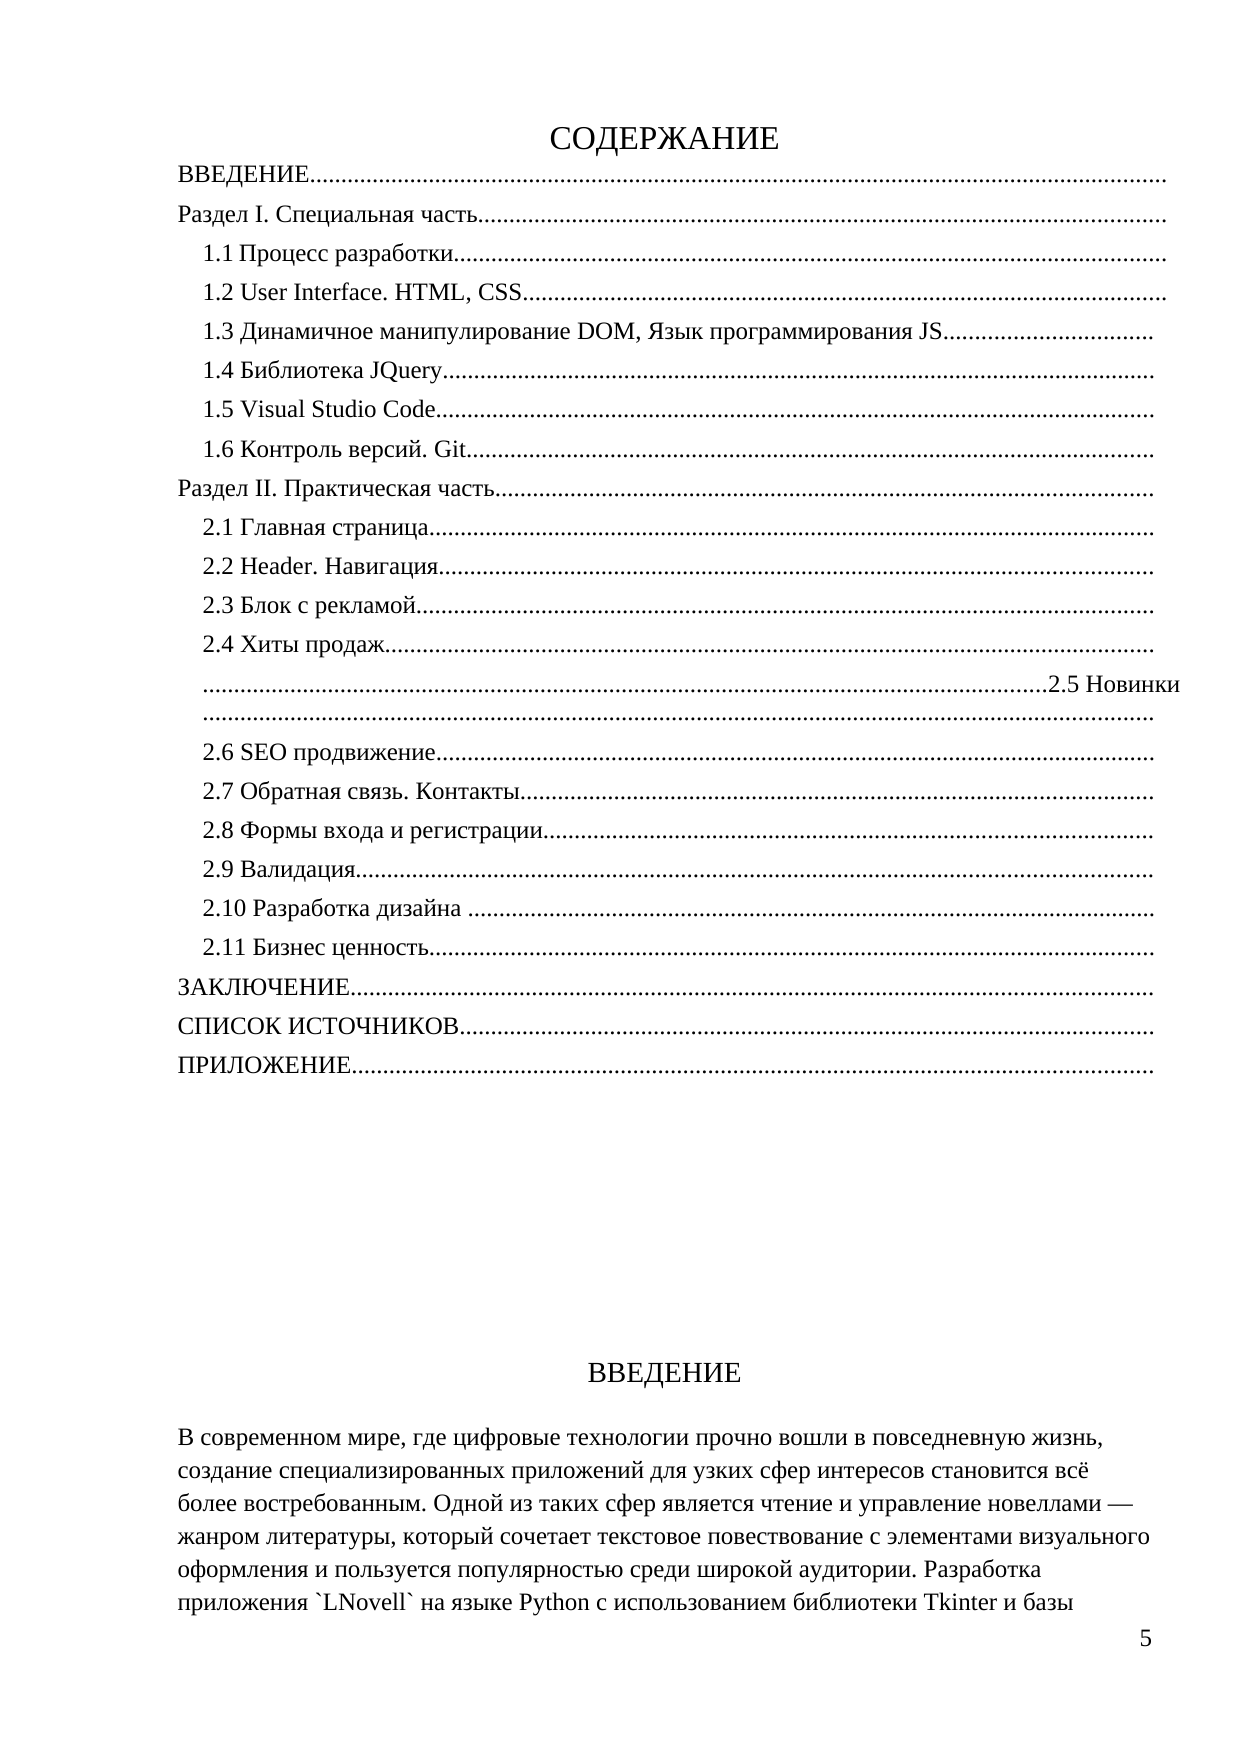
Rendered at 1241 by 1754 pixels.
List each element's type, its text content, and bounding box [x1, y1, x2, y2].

text 1.4 Библиотека JQuery 10 [202, 355, 1152, 384]
text ПРИЛОЖЕНИЕ 32 [177, 1050, 1152, 1079]
text ЗАКЛЮЧЕНИЕ 30 [177, 972, 1152, 1000]
subtitle СОДЕРЖАНИЕ [177, 118, 1152, 156]
text 2.4 Хиты продаж 18 [202, 629, 1152, 658]
text 1.5 Visual Studio Code 11 [202, 394, 1152, 423]
text ВВЕДЕНИЕ 6 [177, 159, 1152, 188]
subtitle ВВЕДЕНИЕ [177, 1356, 1152, 1389]
text 2.10 Разработка дизайна 27 [202, 893, 1152, 922]
text 2.9 Валидация 27 [202, 854, 1152, 883]
text Раздел I. Специальная часть 8 [177, 199, 1152, 227]
text 2.8 Формы входа и регистрации 27 [202, 815, 1152, 844]
text 1.1 Процесс разработки 8 [202, 238, 1152, 267]
text 2.11 Бизнес ценность 28 [202, 932, 1152, 961]
text 2.5 Новинки 19 [202, 669, 1152, 726]
text Раздел II. Практическая часть 14 [177, 473, 1152, 502]
text 2.1 Главная страница 14 [202, 512, 1152, 541]
text 2.2 Header. Навигация 15 [202, 551, 1152, 580]
text 2.7 Обратная связь. Контакты 24 [202, 776, 1152, 804]
text 1.2 User Interface. HTML, CSS 9 [202, 277, 1152, 306]
text 2.6 SEO продвижение 20 [202, 737, 1152, 765]
text В современном мире, где цифровые технологии прочно вошли в повседневную жизнь, создание специализированных приложений для узких сфер интересов становится всё более востребованным. Одной из таких сфер является чтение и управление новеллами — жанром литературы, который сочетает текстовое повествование с элементами визуального оформления и пользуется популярностью среди широкой аудитории. Разработка приложения `LNovell` на языке Python с использованием библиотеки Tkinter и базы [177, 1422, 1152, 1616]
text 2.3 Блок с рекламой 16 [202, 590, 1152, 619]
text СПИСОК ИСТОЧНИКОВ 31 [177, 1011, 1152, 1039]
text 1.3 Динамичное манипулирование DOM, Язык программирования JS 10 [202, 316, 1152, 345]
text 1.6 Контроль версий. Git 12 [202, 434, 1152, 462]
